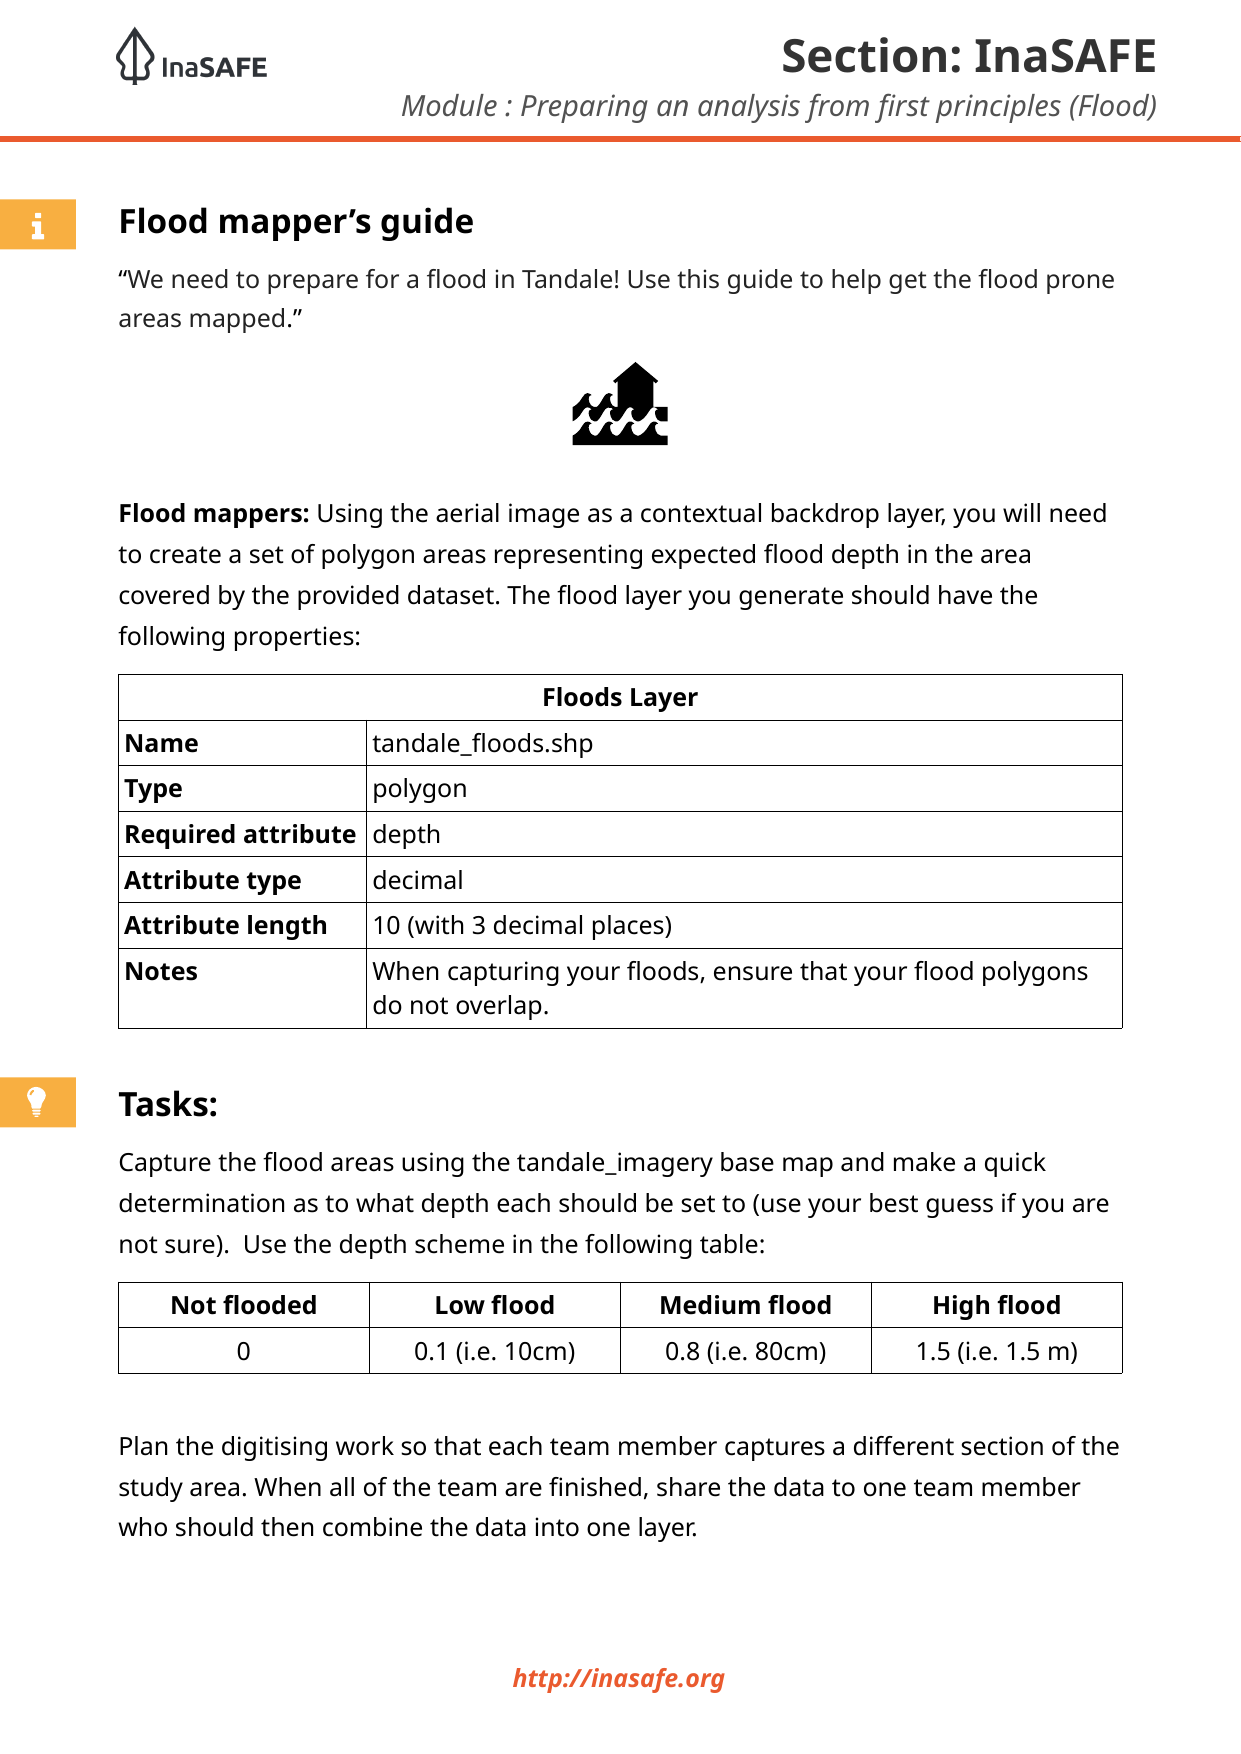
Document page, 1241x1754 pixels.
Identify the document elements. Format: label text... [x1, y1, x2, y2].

table_cell Type [119, 766, 366, 811]
text Flood mappers: Using the aerial image as a contextual backdrop layer, you will need to create a set of polygon areas representing expected flood depth in the area covered by the provided dataset. The flood layer you generate should have the following properties: [118, 496, 1122, 653]
text Plan the digitising work so that each team member captures a different section of the study area. When all of the team are finished, share the data to one team member who should then combine the data into one layer. [118, 1428, 1122, 1544]
table_cell Name [119, 721, 366, 765]
table_cell 0.8 (i.e. 80cm) [621, 1328, 871, 1373]
table_cell 0 [119, 1328, 369, 1373]
picture [96, 8, 292, 105]
text “We need to prepare for a flood in Tandale! Use this guide to help get the flood prone areas mapped.” [118, 262, 1122, 335]
table_header Low flood [370, 1283, 620, 1327]
table_cell Notes [119, 949, 366, 1027]
table_cell When capturing your floods, ensure that your flood polygons do not overlap. [367, 949, 1122, 1027]
table_cell depth [367, 812, 1122, 856]
table_cell Required attribute [119, 812, 366, 856]
text Capture the flood areas using the tandale_imagery base map and make a quick determination as to what depth each should be set to (use your best guess if you are not sure). Use the depth scheme in the following table: [118, 1144, 1122, 1260]
table_cell Attribute length [119, 903, 366, 948]
table_cell tandale_floods.shp [367, 721, 1122, 765]
subtitle Tasks: [118, 1081, 1122, 1126]
table_cell polygon [367, 766, 1122, 811]
table_header Medium flood [621, 1283, 871, 1327]
table_cell 0.1 (i.e. 10cm) [370, 1328, 620, 1373]
table_header Not flooded [119, 1283, 369, 1327]
table_header High flood [872, 1283, 1122, 1327]
table_header Floods Layer [119, 675, 1122, 719]
table_cell 1.5 (i.e. 1.5 m) [872, 1328, 1122, 1373]
subtitle Flood mapper’s guide [118, 198, 1122, 243]
table_cell decimal [367, 857, 1122, 902]
table_cell Attribute type [119, 857, 366, 902]
table_cell 10 (with 3 decimal places) [367, 903, 1122, 948]
